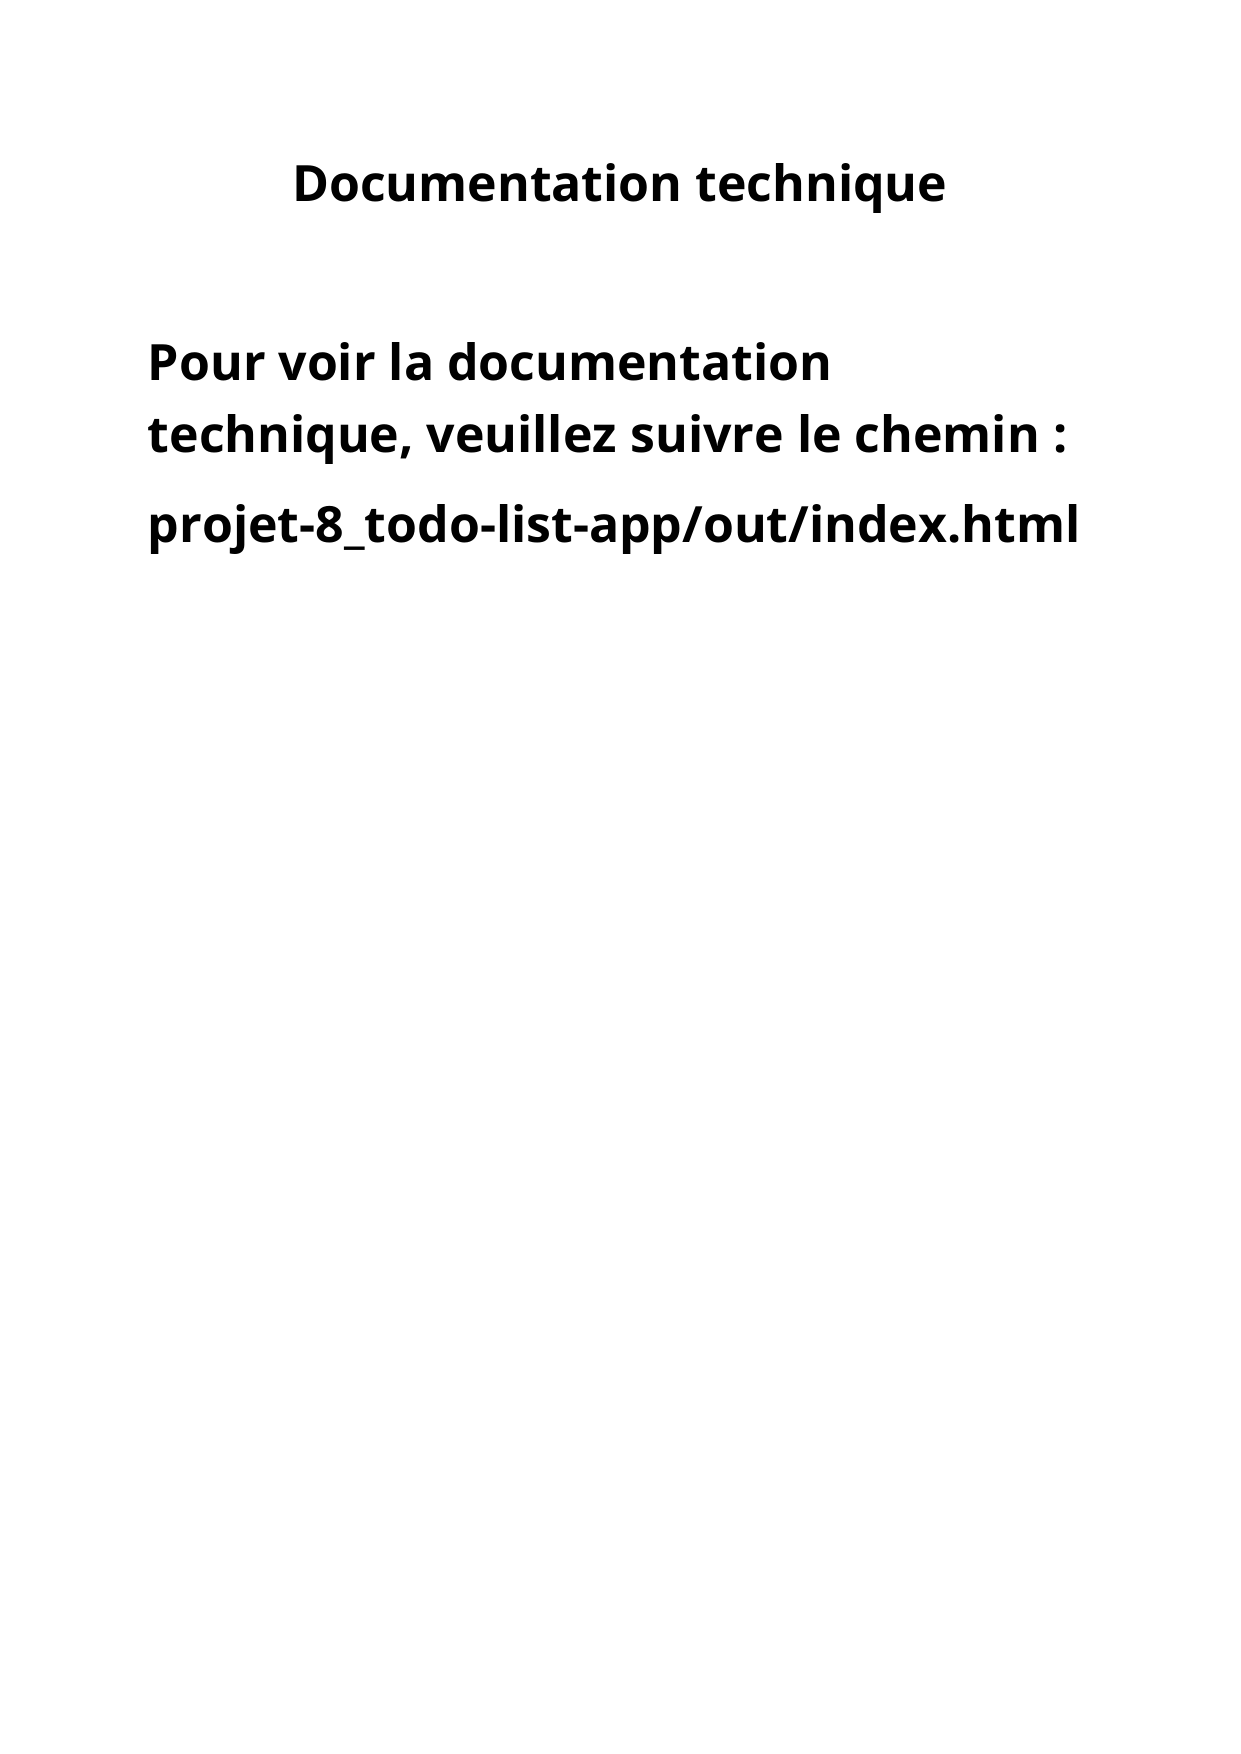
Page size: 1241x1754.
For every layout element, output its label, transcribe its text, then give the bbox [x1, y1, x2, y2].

text Documentation technique [148, 148, 1093, 216]
text projet-8_todo-list-app/out/index.html [148, 489, 1093, 557]
text Pour voir la documentation technique, veuillez suivre le chemin : [148, 327, 1093, 467]
